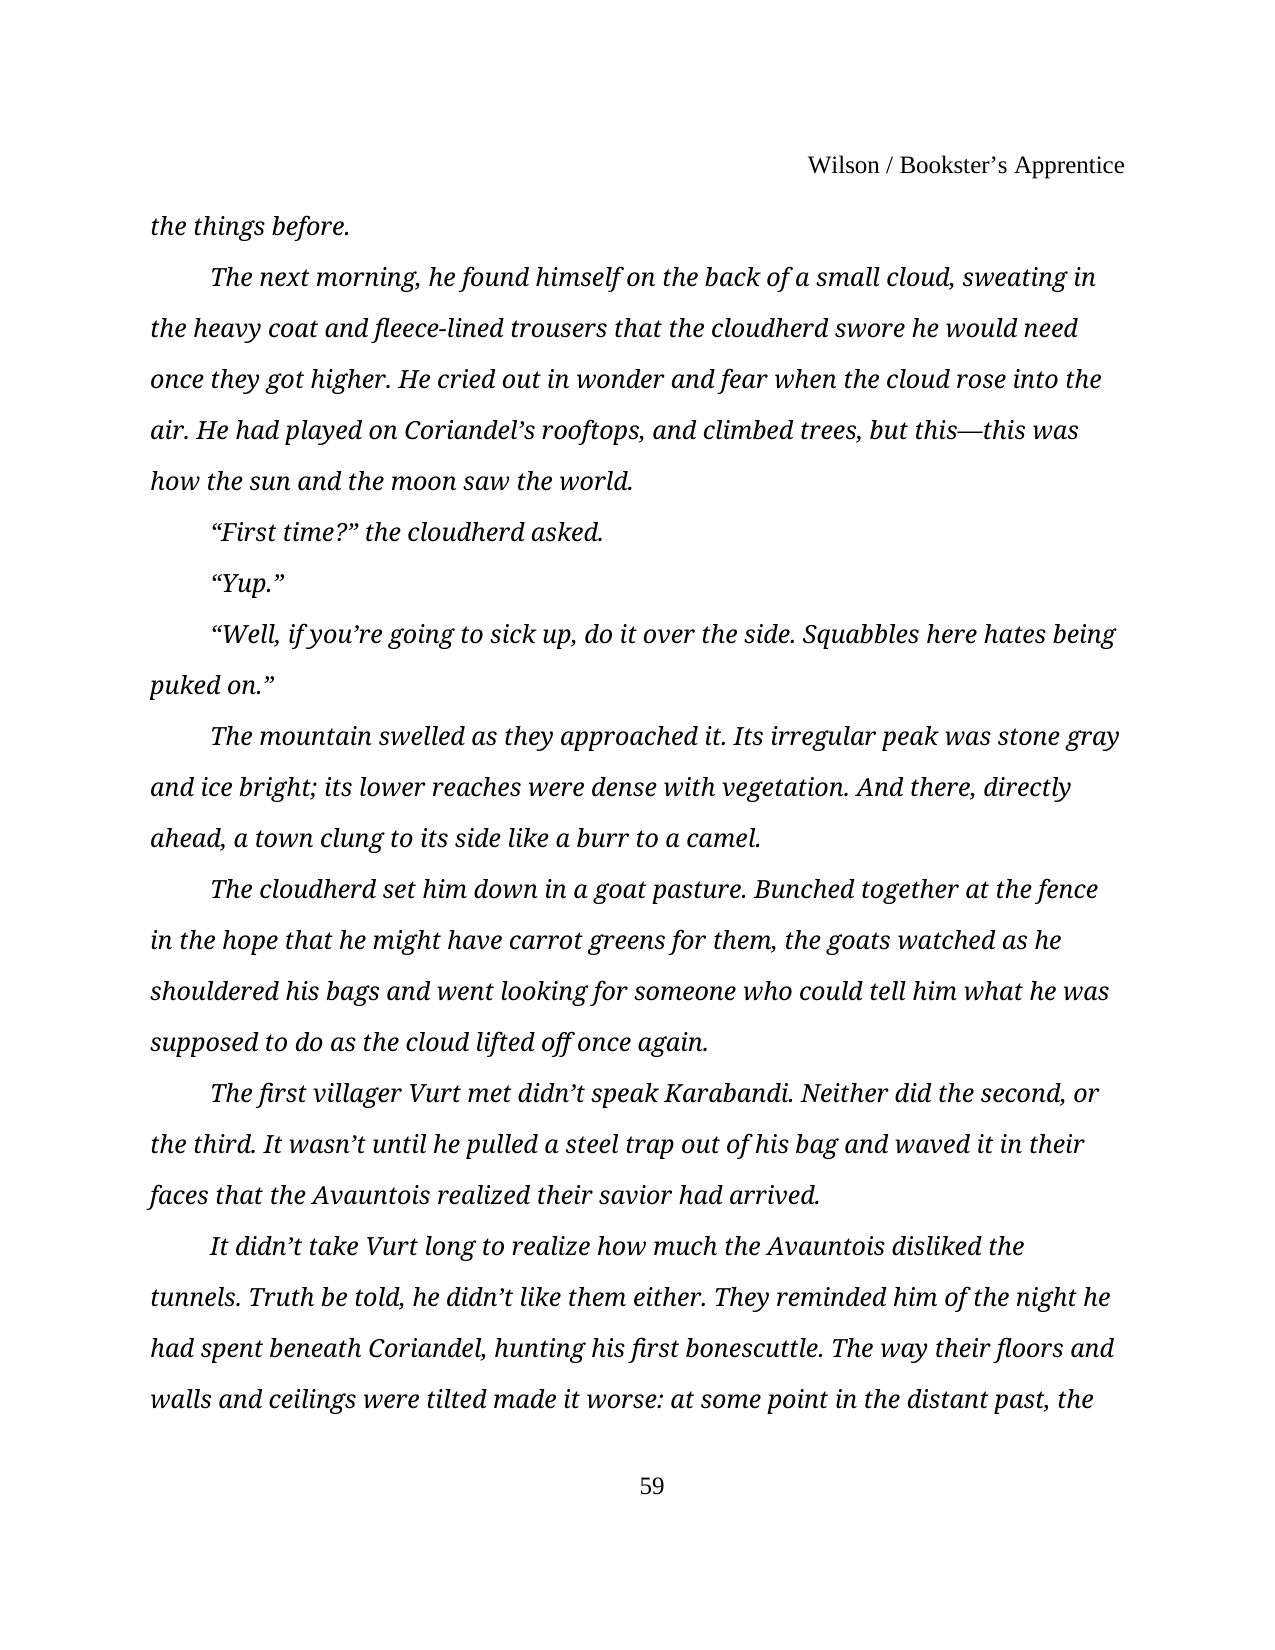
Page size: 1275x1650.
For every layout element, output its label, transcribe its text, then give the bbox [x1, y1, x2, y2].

text The next morning, he found himself on the back of a small cloud, sweating in the heavy coat and fleece-lined trousers that the cloudherd swore he would need once they got higher. He cried out in wonder and fear when the cloud rose into the air. He had played on Coriandel’s rooftops, and climbed trees, but this—this was how the sun and the moon saw the world. [150, 259, 1125, 497]
text “Well, if you’re going to sick up, do it over the side. Squabbles here hates being puked on.” [150, 617, 1125, 702]
text “First time?” the cloudherd asked. [150, 514, 1125, 548]
text The cloudherd set him down in a goat pasture. Bunched together at the fence in the hope that he might have carrot greens for them, the goats watched as he shouldered his bags and went looking for someone who could tell him what he was supposed to do as the cloud lifted off once again. [150, 872, 1125, 1059]
text The mountain swelled as they approached it. Its irregular peak was stone gray and ice bright; its lower reaches were dense with vegetation. And there, directly ahead, a town clung to its side like a burr to a camel. [150, 719, 1125, 855]
text The first villager Vurt met didn’t speak Karabandi. Neither did the second, or the third. It wasn’t until he pulled a steel trap out of his bag and waved it in their faces that the Avauntois realized their savior had arrived. [150, 1076, 1125, 1212]
text “Yup.” [150, 566, 1125, 599]
text It didn’t take Vurt long to realize how much the Avauntois disliked the tunnels. Truth be told, he didn’t like them either. They reminded him of the night he had spent beneath Coriandel, hunting his first bonescuttle. The way their floors and walls and ceilings were tilted made it worse: at some point in the distant past, the [150, 1229, 1125, 1416]
text the things before. [150, 208, 1125, 242]
